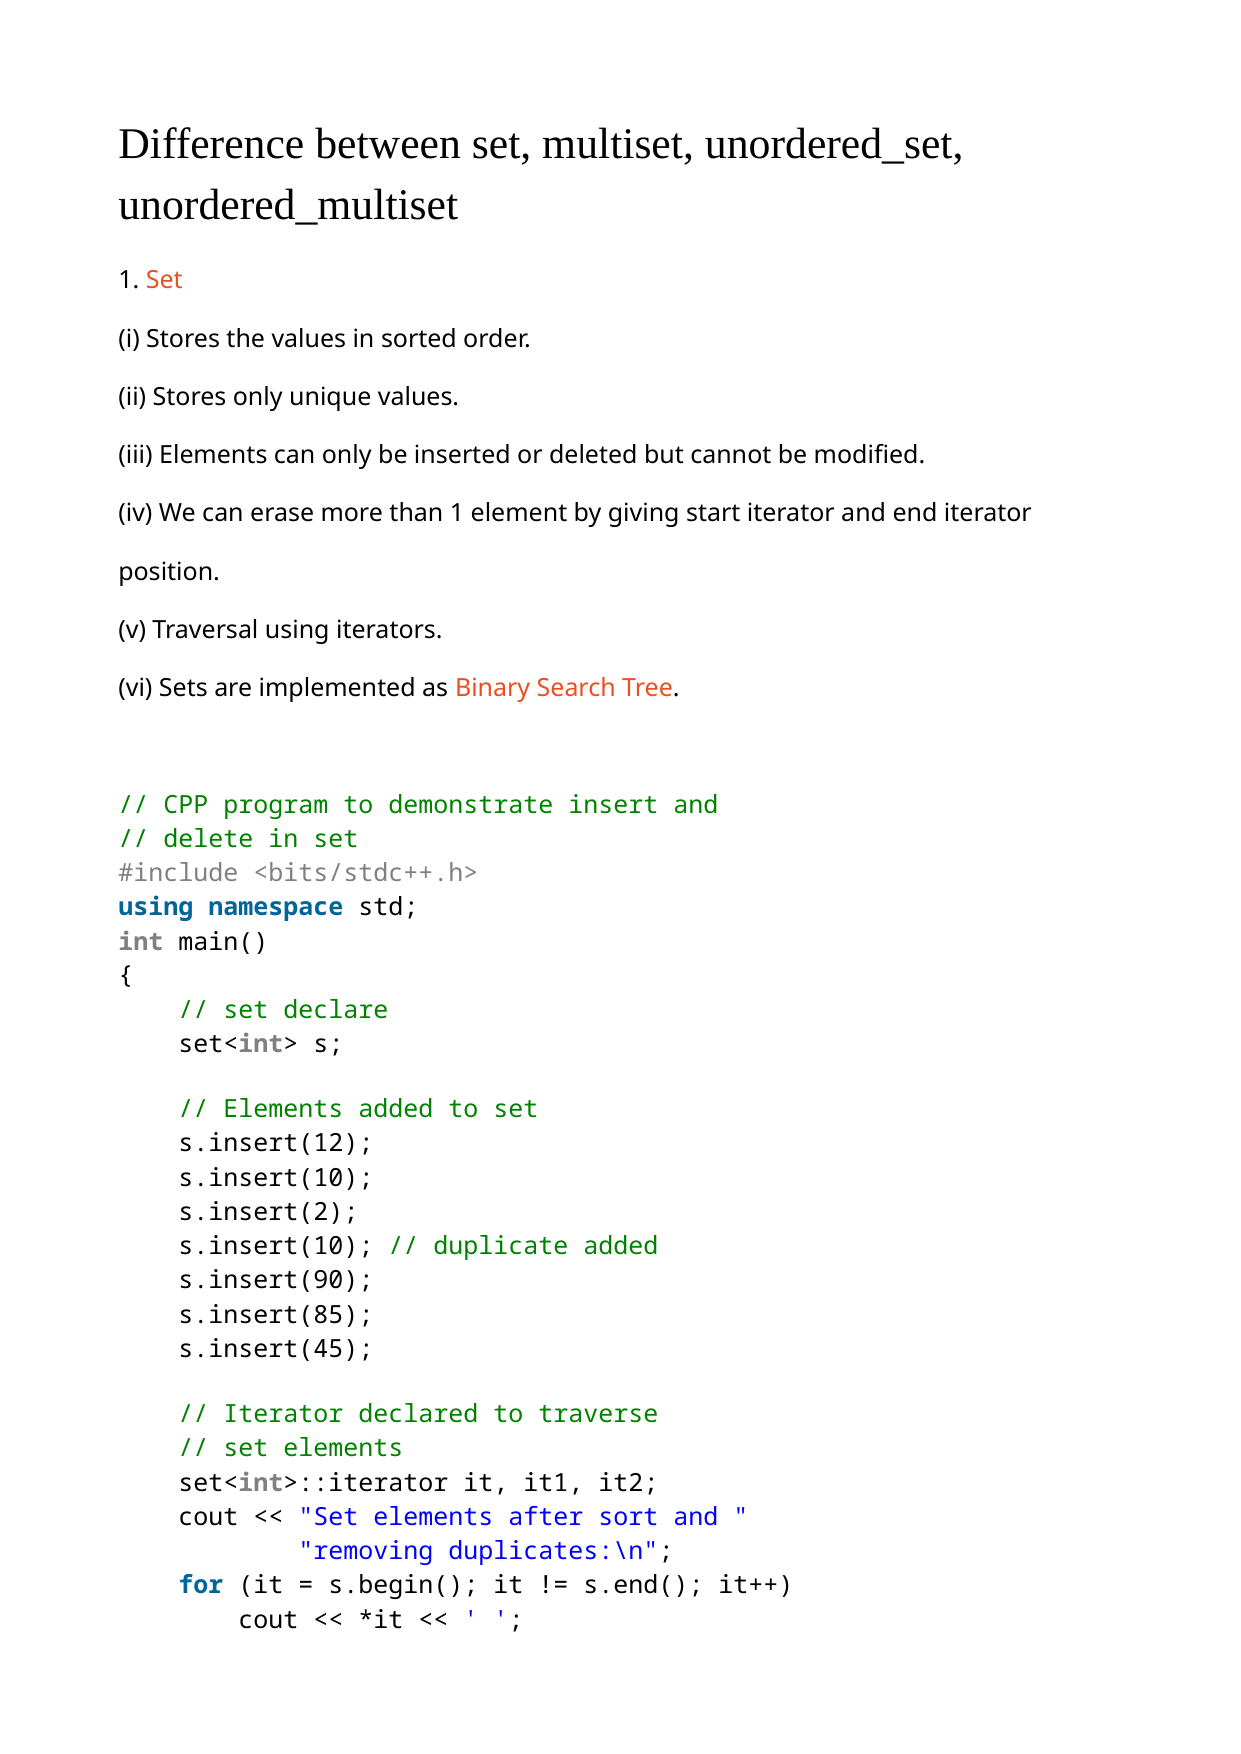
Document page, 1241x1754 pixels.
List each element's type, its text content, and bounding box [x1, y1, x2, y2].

text 1. Set (i) Stores the values in sorted order. (ii) Stores only unique values. (iii) Elements can only be inserted or deleted but cannot be modified. (iv) We can erase more than 1 element by giving start iterator and end iterator position. (v) Traversal using iterators. (vi) Sets are implemented as Binary Search Tree. [118, 262, 1122, 704]
subtitle Difference between set, multiset, unordered_set, unordered_multiset [118, 118, 1122, 229]
table_header // CPP program to demonstrate insert and // delete in set #include <bits/stdc++.h> using namespace std; int main() { // set declare set<int> s; // Elements added to set s.insert(12); s.insert(10); s.insert(2); s.insert(10); // duplicate added s.insert(90); s.insert(85); s.insert(45); // Iterator declared to traverse // set elements set<int>::iterator it, it1, it2; cout << "Set elements after sort and " "removing duplicates:\n"; for (it = s.begin(); it != s.end(); it++) cout << *it << ' '; [118, 787, 838, 1636]
